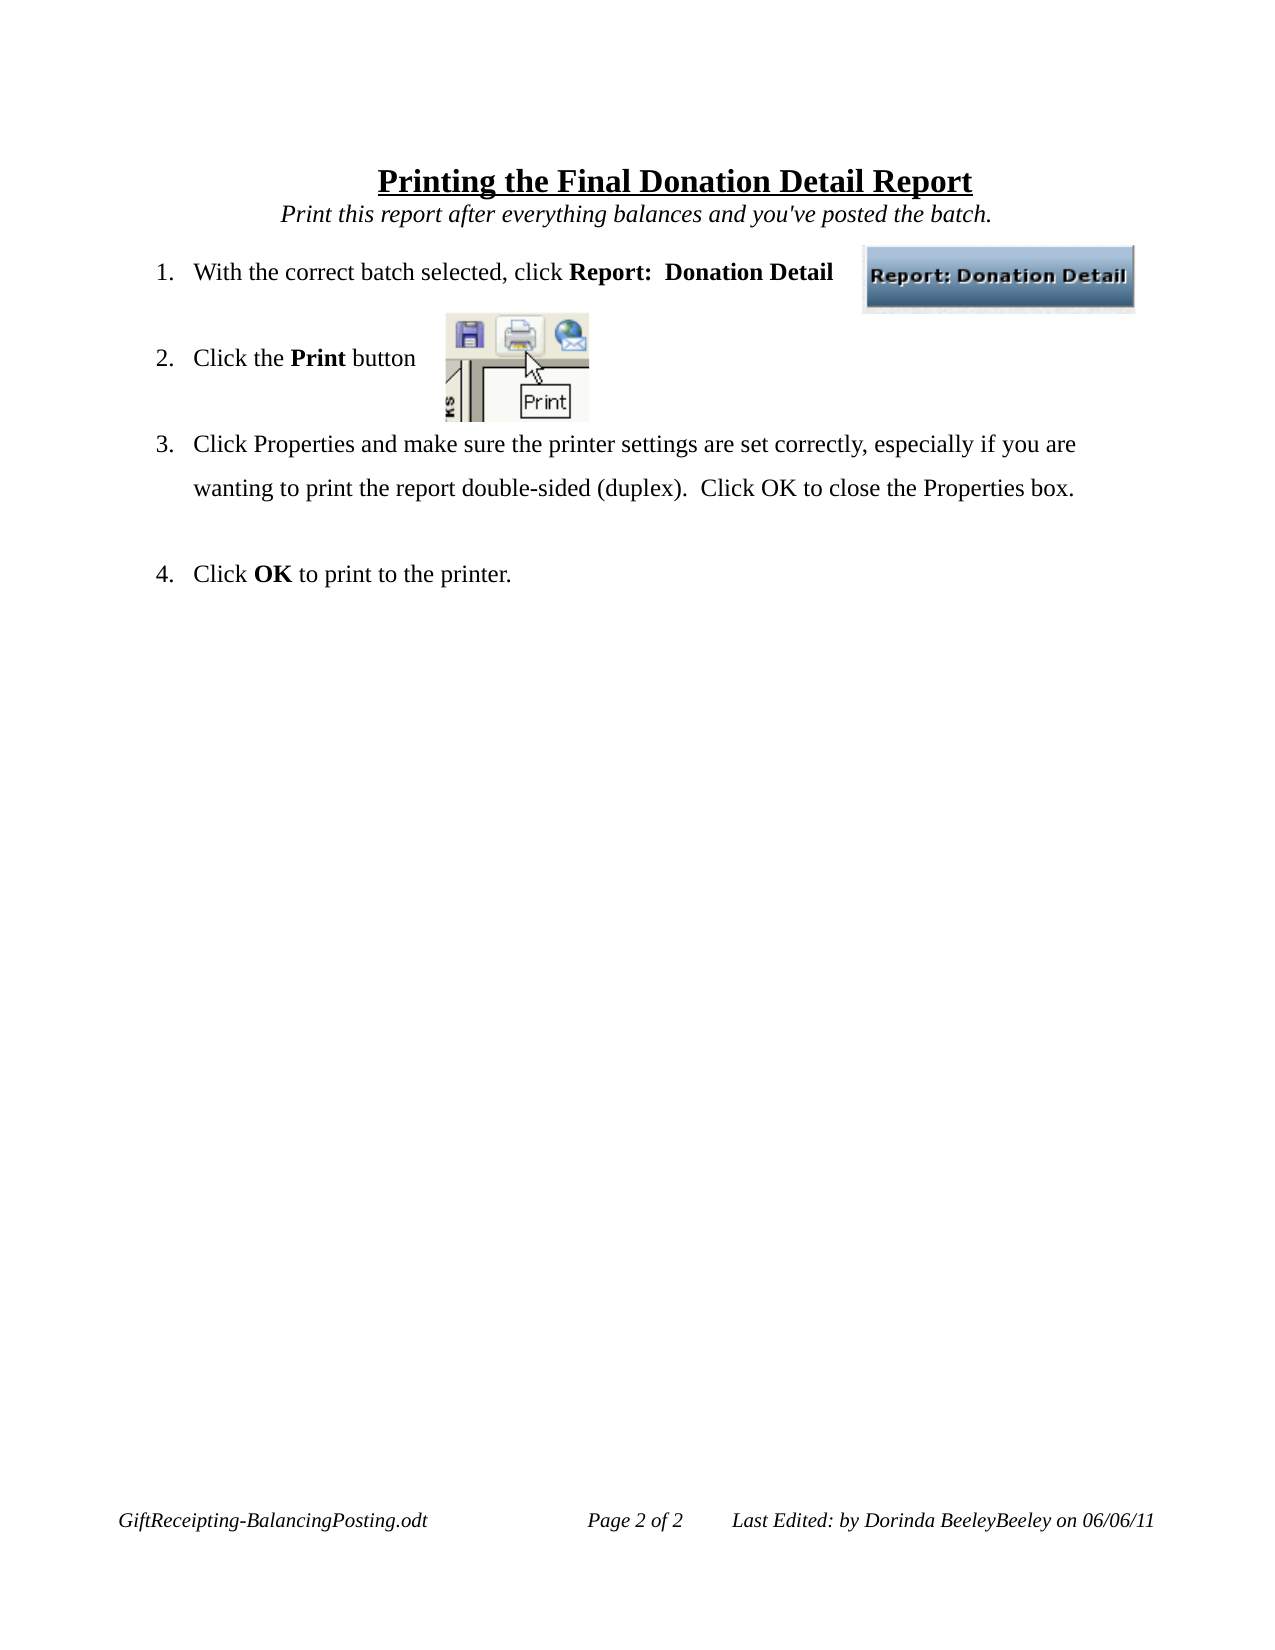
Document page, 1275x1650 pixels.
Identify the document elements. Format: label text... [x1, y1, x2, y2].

list With the correct batch selected, click Report: Donation Detail [156, 257, 1157, 329]
list Click OK to print to the printer. [156, 559, 1157, 588]
picture [445, 312, 590, 422]
list Click Properties and make sure the printer settings are set correctly, especially if you are wanting to print the report double-sided (duplex). Click OK to close the Properties box. [156, 429, 1157, 501]
list [590, 343, 1157, 415]
list Click the Print button [156, 343, 445, 415]
text Print this report after everything balances and you've posted the batch. [118, 199, 1157, 228]
list Printing the Final Donation Detail Report [156, 161, 1157, 199]
picture [862, 245, 1136, 314]
